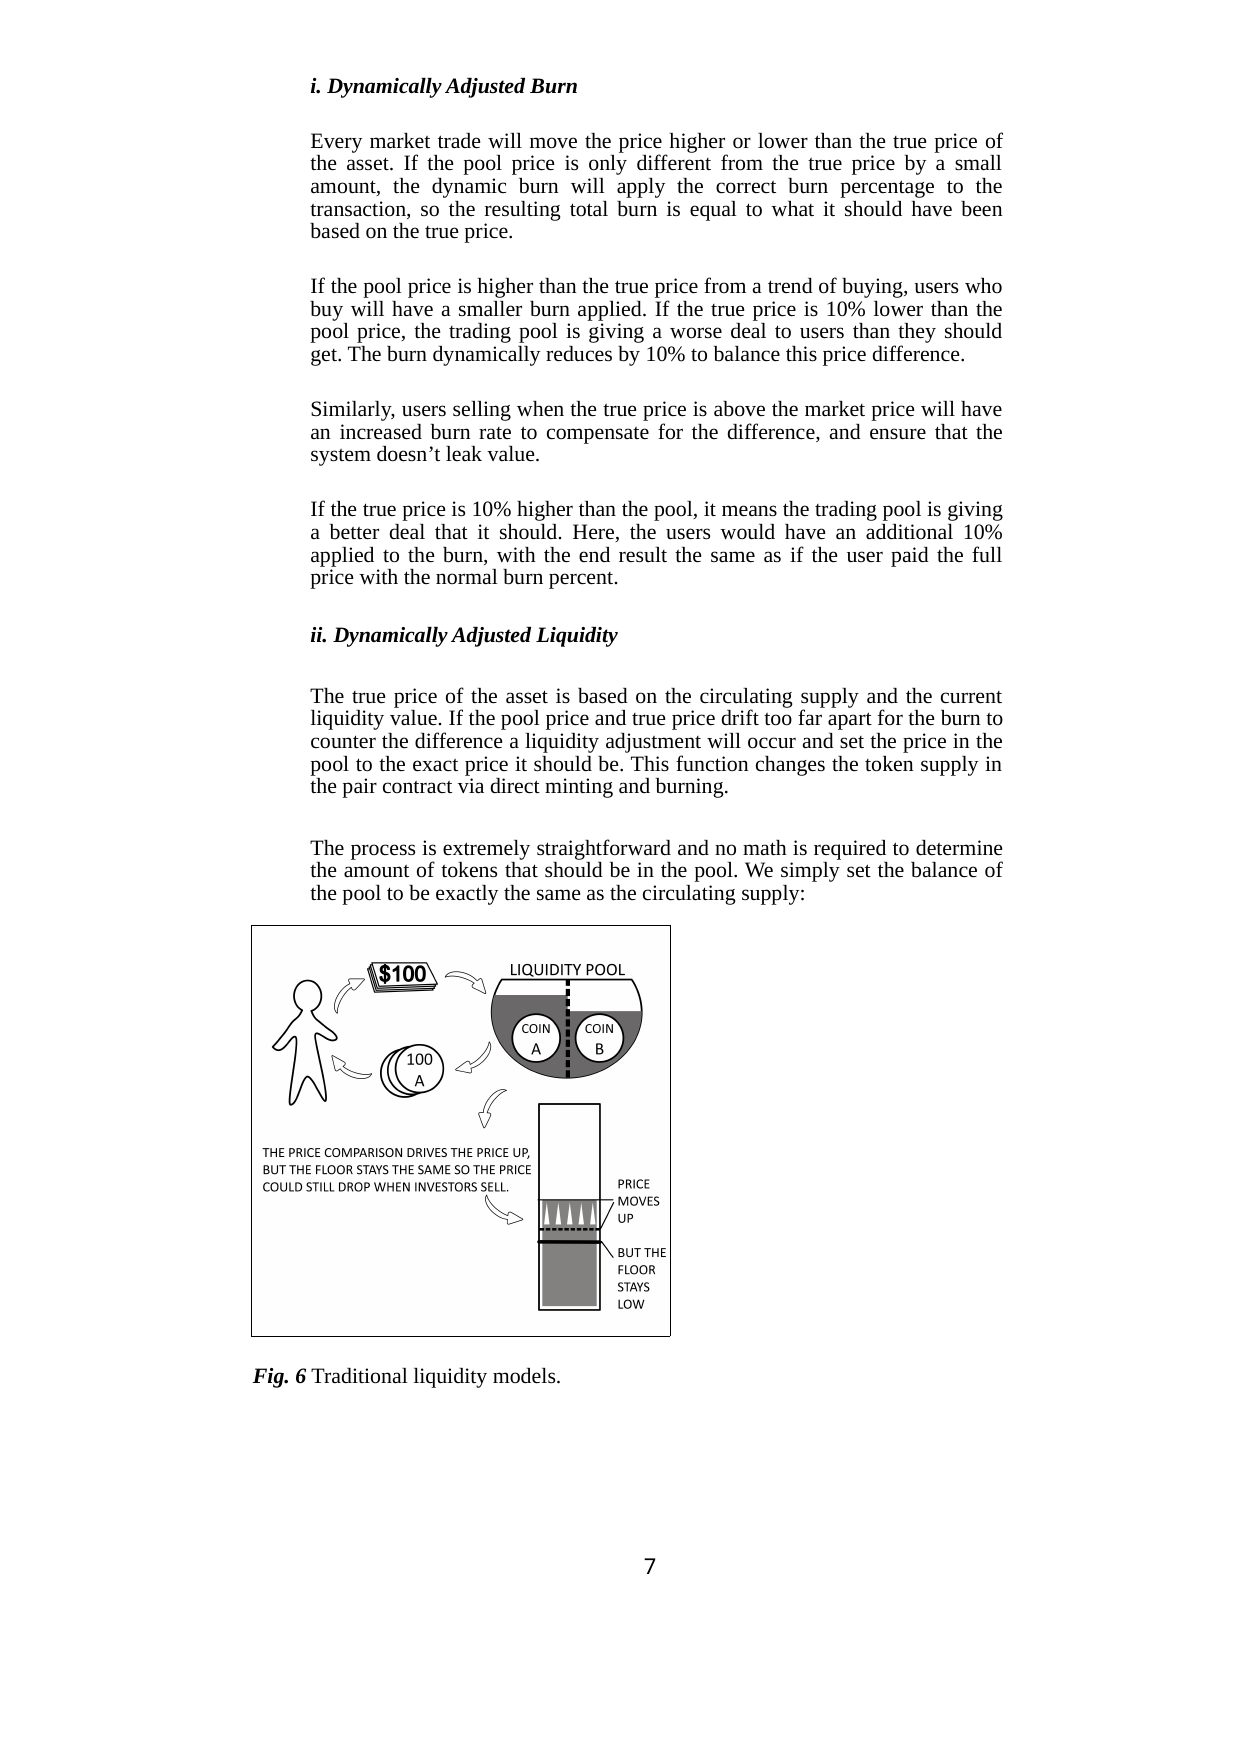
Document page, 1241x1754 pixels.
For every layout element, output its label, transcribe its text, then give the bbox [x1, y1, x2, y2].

text The process is extremely straightforward and no math is required to determine the amount of tokens that should be in the pool. We simply set the balance of the pool to be exactly the same as the circulating supply: [310, 837, 1004, 905]
text ii. Dynamically Adjusted Liquidity [310, 624, 1004, 647]
text Every market trade will move the price higher or lower than the true price of the asset. If the pool price is only different from the true price by a small amount, the dynamic burn will apply the correct burn percentage to the transaction, so the resulting total burn is equal to what it should have been based on the true price. [310, 130, 1004, 243]
subtitle i. Dynamically Adjusted Burn [310, 75, 1004, 98]
text If the true price is 10% higher than the pool, it means the trading pool is giving a better deal that it should. Here, the users would have an additional 10% applied to the burn, with the end result the same as if the user paid the full price with the normal burn percent. [310, 499, 1004, 589]
text The true price of the asset is based on the circulating supply and the current liquidity value. If the pool price and true price drift too far apart for the burn to counter the difference a liquidity adjustment will occur and set the price in the pool to the exact price it should be. This function changes the token supply in the pair contract via direct minting and burning. [310, 685, 1004, 799]
text Similarly, users selling when the true price is above the market price will have an increased burn rate to compensate for the difference, and ensure that the system doesn’t leak value. [310, 399, 1004, 467]
text If the pool price is higher than the true price from a trend of buying, users who buy will have a smaller burn applied. If the true price is 10% lower than the pool price, the trading pool is giving a worse deal to users than they should get. The burn dynamically reduces by 10% to balance this price difference. [310, 276, 1004, 366]
text Fig. 6 Traditional liquidity models. [236, 1365, 1004, 1388]
